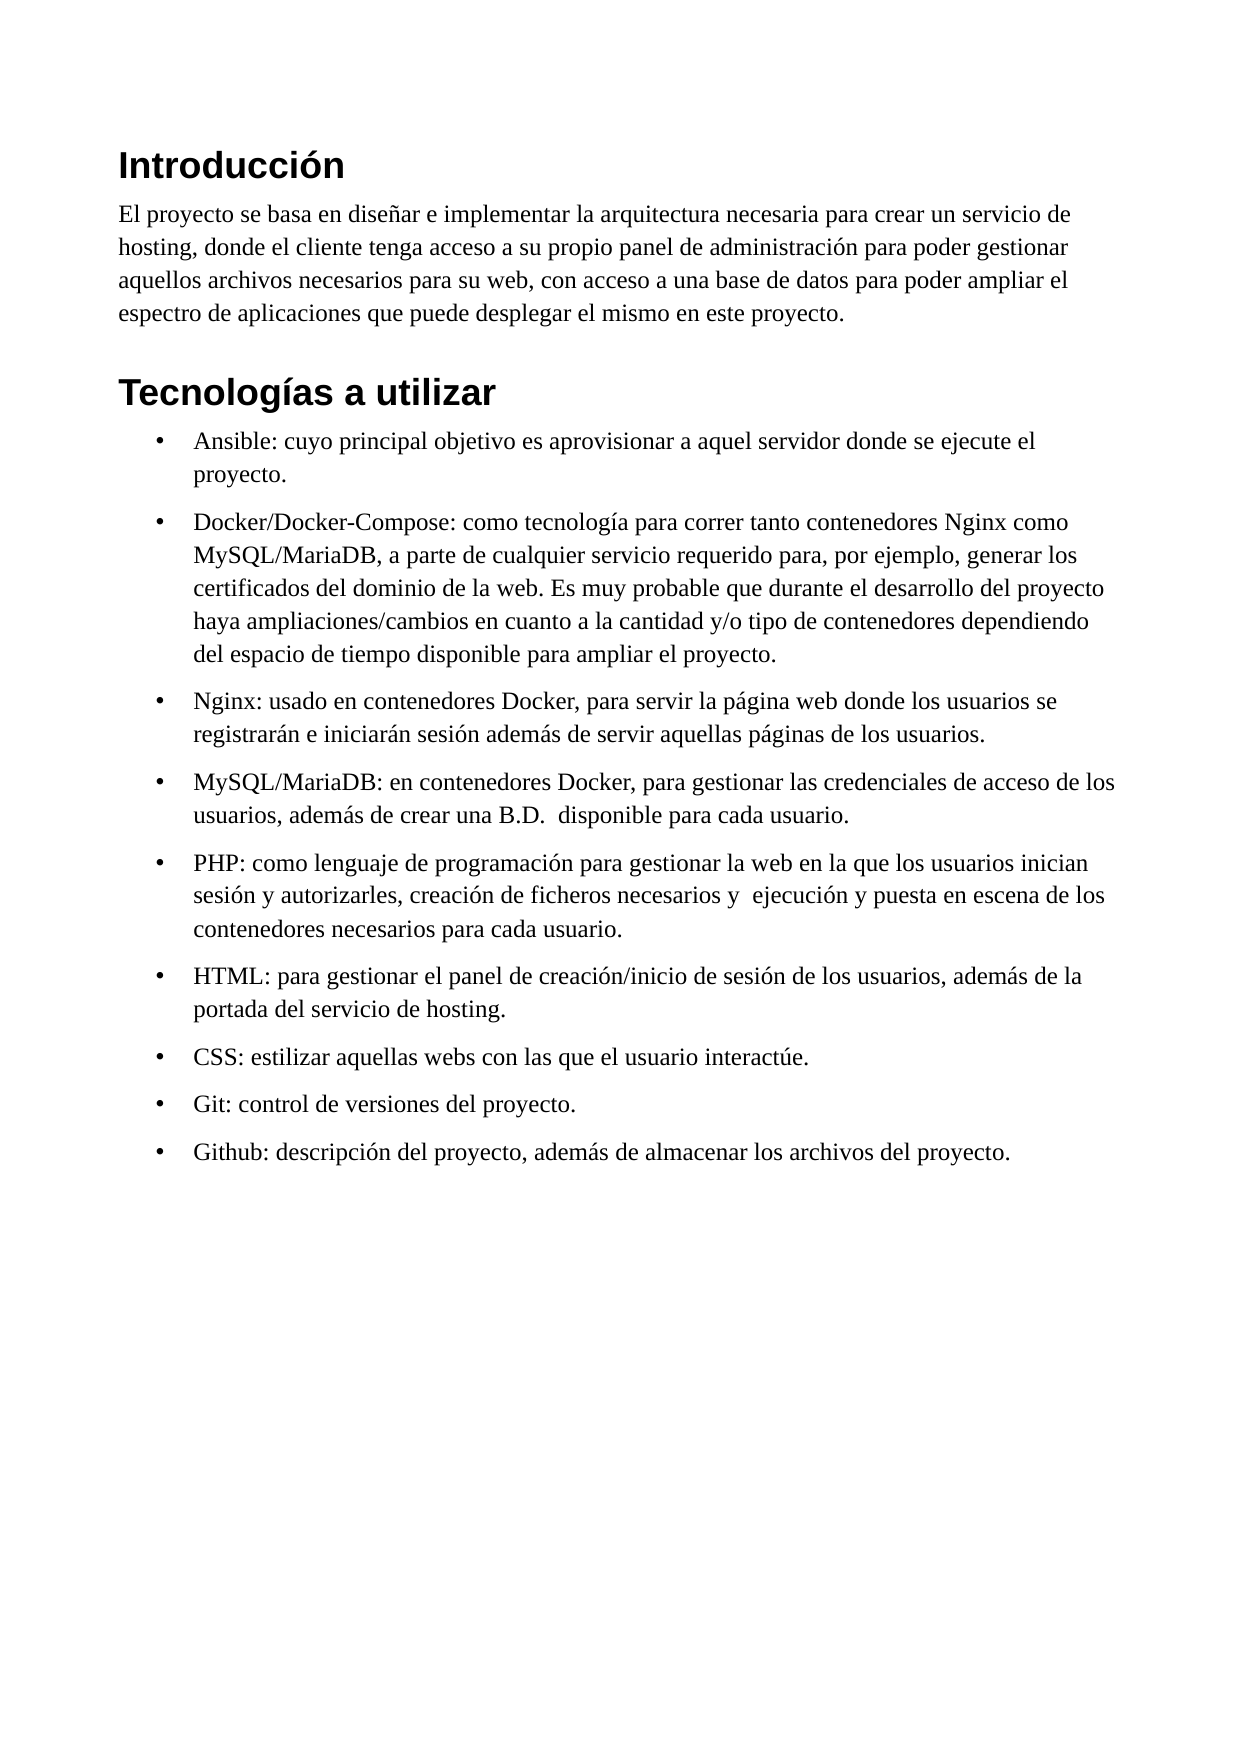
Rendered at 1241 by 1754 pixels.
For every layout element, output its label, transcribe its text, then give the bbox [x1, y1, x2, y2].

list Docker/Docker-Compose: como tecnología para correr tanto contenedores Nginx como MySQL/MariaDB, a parte de cualquier servicio requerido para, por ejemplo, generar los certificados del dominio de la web. Es muy probable que durante el desarrollo del proyecto haya ampliaciones/cambios en cuanto a la cantidad y/o tipo de contenedores dependiendo del espacio de tiempo disponible para ampliar el proyecto. [156, 507, 1122, 667]
list Git: control de versiones del proyecto. [156, 1089, 1122, 1118]
list Github: descripción del proyecto, además de almacenar los archivos del proyecto. [156, 1137, 1122, 1166]
text El proyecto se basa en diseñar e implementar la arquitectura necesaria para crear un servicio de hosting, donde el cliente tenga acceso a su propio panel de administración para poder gestionar aquellos archivos necesarios para su web, con acceso a una base de datos para poder ampliar el espectro de aplicaciones que puede desplegar el mismo en este proyecto. [118, 199, 1122, 327]
subtitle Introducción [118, 143, 1122, 186]
subtitle Tecnologías a utilizar [118, 370, 1122, 413]
list Ansible: cuyo principal objetivo es aprovisionar a aquel servidor donde se ejecute el proyecto. [156, 426, 1122, 488]
list MySQL/MariaDB: en contenedores Docker, para gestionar las credenciales de acceso de los usuarios, además de crear una B.D. disponible para cada usuario. [156, 767, 1122, 829]
list HTML: para gestionar el panel de creación/inicio de sesión de los usuarios, además de la portada del servicio de hosting. [156, 961, 1122, 1023]
list PHP: como lenguaje de programación para gestionar la web en la que los usuarios inician sesión y autorizarles, creación de ficheros necesarios y ejecución y puesta en escena de los contenedores necesarios para cada usuario. [156, 848, 1122, 942]
list Nginx: usado en contenedores Docker, para servir la página web donde los usuarios se registrarán e iniciarán sesión además de servir aquellas páginas de los usuarios. [156, 686, 1122, 748]
list CSS: estilizar aquellas webs con las que el usuario interactúe. [156, 1042, 1122, 1071]
